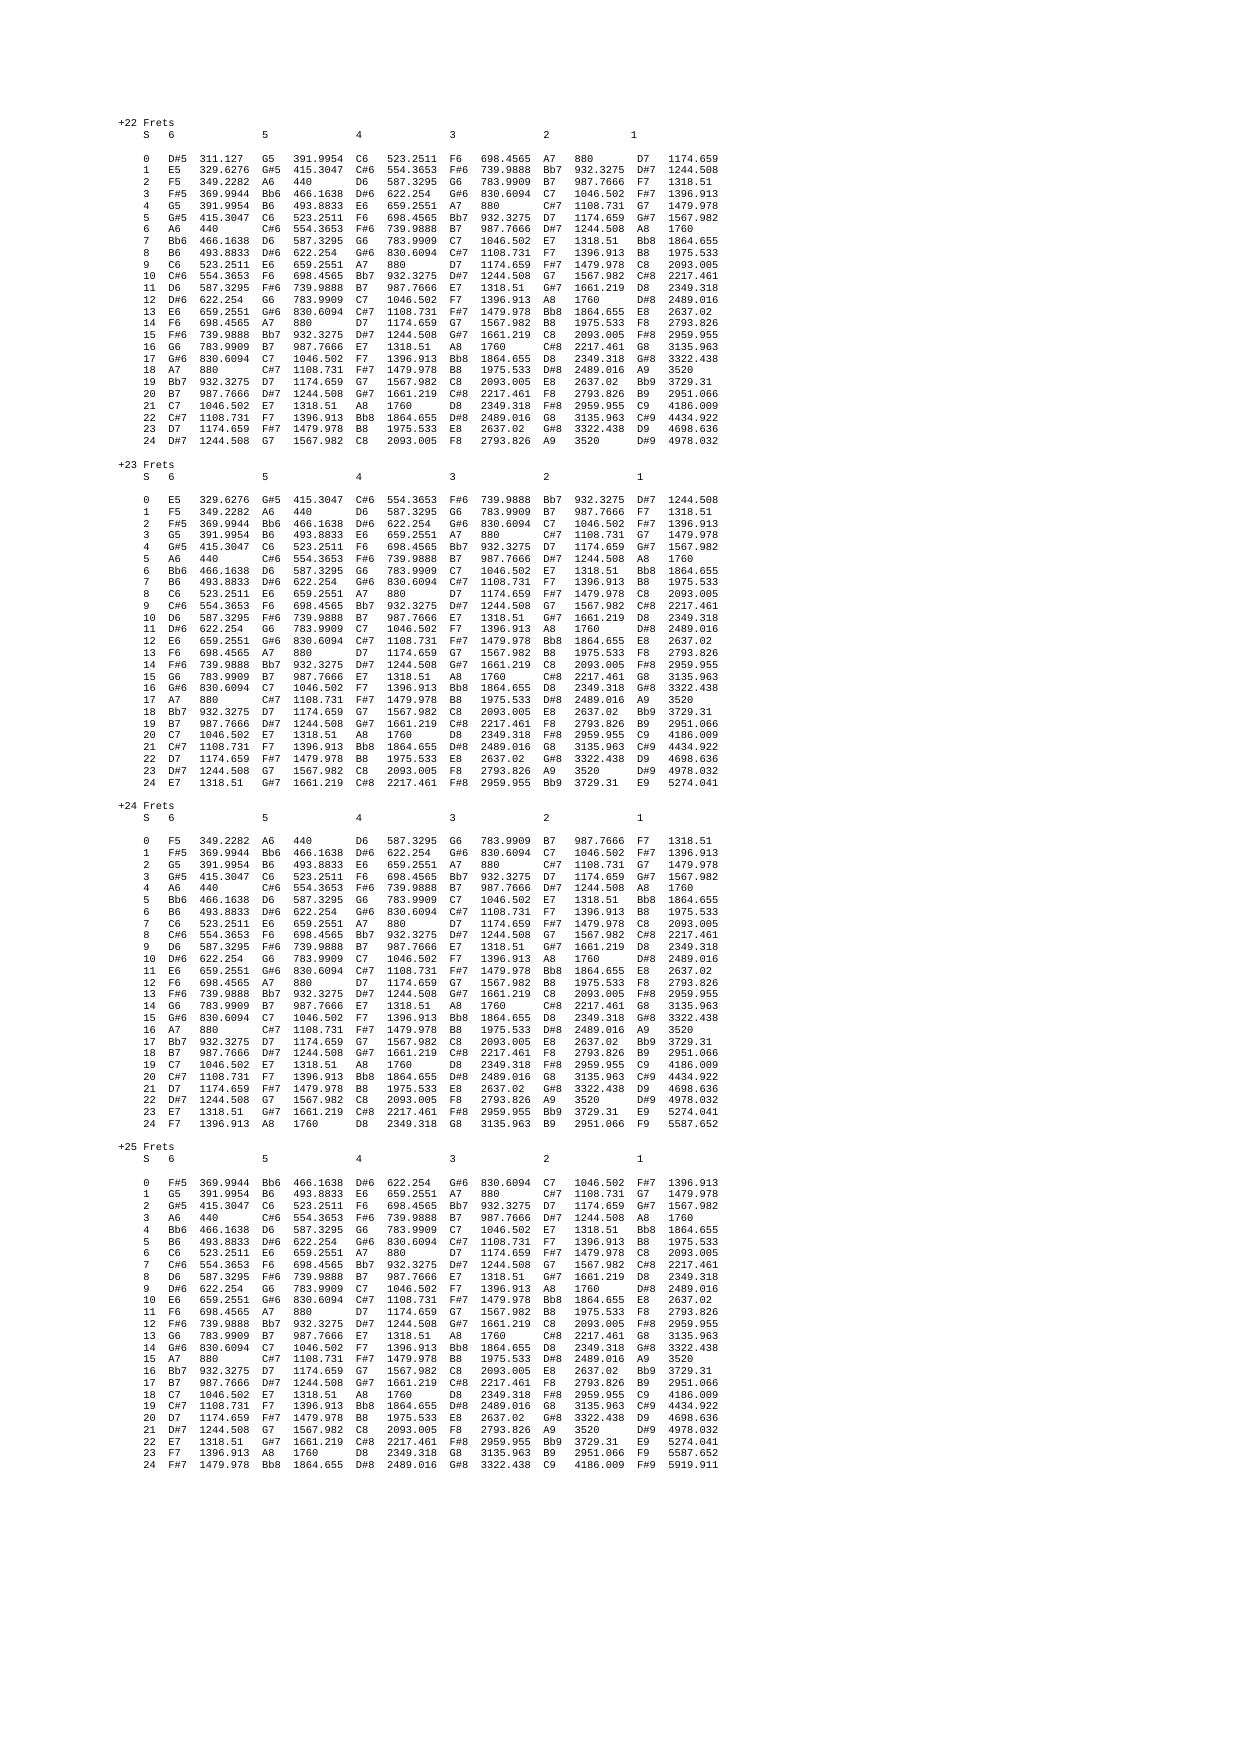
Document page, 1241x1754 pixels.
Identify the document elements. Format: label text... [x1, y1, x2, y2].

text 12 F#6 739.9888 Bb7 932.3275 D#7 1244.508 G#7 1661.219 C8 2093.005 F#8 2959.955 [118, 1319, 1122, 1331]
text 19 C#7 1108.731 F7 1396.913 Bb8 1864.655 D#8 2489.016 G8 3135.963 C#9 4434.922 [118, 1401, 1122, 1413]
text 22 E7 1318.51 G#7 1661.219 C#8 2217.461 F#8 2959.955 Bb9 3729.31 E9 5274.041 [118, 1436, 1122, 1448]
text 19 Bb7 932.3275 D7 1174.659 G7 1567.982 C8 2093.005 E8 2637.02 Bb9 3729.31 [118, 377, 1122, 389]
text 8 D6 587.3295 F#6 739.9888 B7 987.7666 E7 1318.51 G#7 1661.219 D8 2349.318 [118, 1272, 1122, 1283]
text +24 Frets [118, 801, 1122, 813]
text 8 C#6 554.3653 F6 698.4565 Bb7 932.3275 D#7 1244.508 G7 1567.982 C#8 2217.461 [118, 930, 1122, 942]
text 1 F5 349.2282 A6 440 D6 587.3295 G6 783.9909 B7 987.7666 F7 1318.51 [118, 507, 1122, 518]
text 9 D6 587.3295 F#6 739.9888 B7 987.7666 E7 1318.51 G#7 1661.219 D8 2349.318 [118, 942, 1122, 954]
text 24 D#7 1244.508 G7 1567.982 C8 2093.005 F8 2793.826 A9 3520 D#9 4978.032 [118, 436, 1122, 448]
text 17 G#6 830.6094 C7 1046.502 F7 1396.913 Bb8 1864.655 D8 2349.318 G#8 3322.438 [118, 353, 1122, 365]
text 11 E6 659.2551 G#6 830.6094 C#7 1108.731 F#7 1479.978 Bb8 1864.655 E8 2637.02 [118, 966, 1122, 977]
text 14 G6 783.9909 B7 987.7666 E7 1318.51 A8 1760 C#8 2217.461 G8 3135.963 [118, 1001, 1122, 1013]
text 24 F7 1396.913 A8 1760 D8 2349.318 G8 3135.963 B9 2951.066 F9 5587.652 [118, 1119, 1122, 1130]
text 18 B7 987.7666 D#7 1244.508 G#7 1661.219 C#8 2217.461 F8 2793.826 B9 2951.066 [118, 1048, 1122, 1060]
text 7 Bb6 466.1638 D6 587.3295 G6 783.9909 C7 1046.502 E7 1318.51 Bb8 1864.655 [118, 236, 1122, 248]
text 1 G5 391.9954 B6 493.8833 E6 659.2551 A7 880 C#7 1108.731 G7 1479.978 [118, 1189, 1122, 1201]
text 24 E7 1318.51 G#7 1661.219 C#8 2217.461 F#8 2959.955 Bb9 3729.31 E9 5274.041 [118, 777, 1122, 789]
text 12 F6 698.4565 A7 880 D7 1174.659 G7 1567.982 B8 1975.533 F8 2793.826 [118, 977, 1122, 989]
text 21 C#7 1108.731 F7 1396.913 Bb8 1864.655 D#8 2489.016 G8 3135.963 C#9 4434.922 [118, 742, 1122, 754]
text 9 C6 523.2511 E6 659.2551 A7 880 D7 1174.659 F#7 1479.978 C8 2093.005 [118, 259, 1122, 271]
text 9 D#6 622.254 G6 783.9909 C7 1046.502 F7 1396.913 A8 1760 D#8 2489.016 [118, 1283, 1122, 1295]
text 3 G#5 415.3047 C6 523.2511 F6 698.4565 Bb7 932.3275 D7 1174.659 G#7 1567.982 [118, 871, 1122, 883]
text S 6 5 4 3 2 1 [118, 130, 1122, 142]
text 0 E5 329.6276 G#5 415.3047 C#6 554.3653 F#6 739.9888 Bb7 932.3275 D#7 1244.508 [118, 495, 1122, 507]
text 2 G#5 415.3047 C6 523.2511 F6 698.4565 Bb7 932.3275 D7 1174.659 G#7 1567.982 [118, 1201, 1122, 1213]
text 16 G#6 830.6094 C7 1046.502 F7 1396.913 Bb8 1864.655 D8 2349.318 G#8 3322.438 [118, 683, 1122, 695]
text 24 F#7 1479.978 Bb8 1864.655 D#8 2489.016 G#8 3322.438 C9 4186.009 F#9 5919.911 [118, 1460, 1122, 1472]
text 1 E5 329.6276 G#5 415.3047 C#6 554.3653 F#6 739.9888 Bb7 932.3275 D#7 1244.508 [118, 165, 1122, 177]
text 15 A7 880 C#7 1108.731 F#7 1479.978 B8 1975.533 D#8 2489.016 A9 3520 [118, 1354, 1122, 1366]
text 6 B6 493.8833 D#6 622.254 G#6 830.6094 C#7 1108.731 F7 1396.913 B8 1975.533 [118, 907, 1122, 918]
text +25 Frets [118, 1142, 1122, 1154]
text 21 C7 1046.502 E7 1318.51 A8 1760 D8 2349.318 F#8 2959.955 C9 4186.009 [118, 401, 1122, 412]
text 10 E6 659.2551 G#6 830.6094 C#7 1108.731 F#7 1479.978 Bb8 1864.655 E8 2637.02 [118, 1295, 1122, 1307]
text 23 D7 1174.659 F#7 1479.978 B8 1975.533 E8 2637.02 G#8 3322.438 D9 4698.636 [118, 424, 1122, 436]
text 11 D#6 622.254 G6 783.9909 C7 1046.502 F7 1396.913 A8 1760 D#8 2489.016 [118, 624, 1122, 636]
text 1 F#5 369.9944 Bb6 466.1638 D#6 622.254 G#6 830.6094 C7 1046.502 F#7 1396.913 [118, 848, 1122, 860]
text 8 C6 523.2511 E6 659.2551 A7 880 D7 1174.659 F#7 1479.978 C8 2093.005 [118, 589, 1122, 601]
text 15 F#6 739.9888 Bb7 932.3275 D#7 1244.508 G#7 1661.219 C8 2093.005 F#8 2959.955 [118, 330, 1122, 342]
text 20 C7 1046.502 E7 1318.51 A8 1760 D8 2349.318 F#8 2959.955 C9 4186.009 [118, 730, 1122, 742]
text 13 F#6 739.9888 Bb7 932.3275 D#7 1244.508 G#7 1661.219 C8 2093.005 F#8 2959.955 [118, 989, 1122, 1001]
text 4 Bb6 466.1638 D6 587.3295 G6 783.9909 C7 1046.502 E7 1318.51 Bb8 1864.655 [118, 1224, 1122, 1236]
text 12 D#6 622.254 G6 783.9909 C7 1046.502 F7 1396.913 A8 1760 D#8 2489.016 [118, 295, 1122, 306]
text 0 F#5 369.9944 Bb6 466.1638 D#6 622.254 G#6 830.6094 C7 1046.502 F#7 1396.913 [118, 1177, 1122, 1189]
text 16 A7 880 C#7 1108.731 F#7 1479.978 B8 1975.533 D#8 2489.016 A9 3520 [118, 1024, 1122, 1036]
text 4 G#5 415.3047 C6 523.2511 F6 698.4565 Bb7 932.3275 D7 1174.659 G#7 1567.982 [118, 542, 1122, 554]
text 18 A7 880 C#7 1108.731 F#7 1479.978 B8 1975.533 D#8 2489.016 A9 3520 [118, 365, 1122, 377]
text 21 D7 1174.659 F#7 1479.978 B8 1975.533 E8 2637.02 G#8 3322.438 D9 4698.636 [118, 1083, 1122, 1095]
text S 6 5 4 3 2 1 [118, 813, 1122, 824]
text 14 G#6 830.6094 C7 1046.502 F7 1396.913 Bb8 1864.655 D8 2349.318 G#8 3322.438 [118, 1342, 1122, 1354]
text 18 C7 1046.502 E7 1318.51 A8 1760 D8 2349.318 F#8 2959.955 C9 4186.009 [118, 1389, 1122, 1401]
text 4 A6 440 C#6 554.3653 F#6 739.9888 B7 987.7666 D#7 1244.508 A8 1760 [118, 883, 1122, 895]
text 23 E7 1318.51 G#7 1661.219 C#8 2217.461 F#8 2959.955 Bb9 3729.31 E9 5274.041 [118, 1107, 1122, 1119]
text 2 F5 349.2282 A6 440 D6 587.3295 G6 783.9909 B7 987.7666 F7 1318.51 [118, 177, 1122, 189]
text +23 Frets [118, 459, 1122, 471]
text 23 F7 1396.913 A8 1760 D8 2349.318 G8 3135.963 B9 2951.066 F9 5587.652 [118, 1448, 1122, 1460]
text 15 G#6 830.6094 C7 1046.502 F7 1396.913 Bb8 1864.655 D8 2349.318 G#8 3322.438 [118, 1013, 1122, 1024]
text 16 G6 783.9909 B7 987.7666 E7 1318.51 A8 1760 C#8 2217.461 G8 3135.963 [118, 342, 1122, 353]
text 13 G6 783.9909 B7 987.7666 E7 1318.51 A8 1760 C#8 2217.461 G8 3135.963 [118, 1331, 1122, 1342]
text 23 D#7 1244.508 G7 1567.982 C8 2093.005 F8 2793.826 A9 3520 D#9 4978.032 [118, 766, 1122, 777]
text S 6 5 4 3 2 1 [118, 471, 1122, 483]
text 8 B6 493.8833 D#6 622.254 G#6 830.6094 C#7 1108.731 F7 1396.913 B8 1975.533 [118, 248, 1122, 259]
text 10 C#6 554.3653 F6 698.4565 Bb7 932.3275 D#7 1244.508 G7 1567.982 C#8 2217.461 [118, 271, 1122, 283]
text 4 G5 391.9954 B6 493.8833 E6 659.2551 A7 880 C#7 1108.731 G7 1479.978 [118, 201, 1122, 212]
text 22 D7 1174.659 F#7 1479.978 B8 1975.533 E8 2637.02 G#8 3322.438 D9 4698.636 [118, 754, 1122, 766]
text 22 D#7 1244.508 G7 1567.982 C8 2093.005 F8 2793.826 A9 3520 D#9 4978.032 [118, 1095, 1122, 1107]
text 21 D#7 1244.508 G7 1567.982 C8 2093.005 F8 2793.826 A9 3520 D#9 4978.032 [118, 1425, 1122, 1436]
text 0 F5 349.2282 A6 440 D6 587.3295 G6 783.9909 B7 987.7666 F7 1318.51 [118, 836, 1122, 848]
text 5 B6 493.8833 D#6 622.254 G#6 830.6094 C#7 1108.731 F7 1396.913 B8 1975.533 [118, 1236, 1122, 1248]
text 3 G5 391.9954 B6 493.8833 E6 659.2551 A7 880 C#7 1108.731 G7 1479.978 [118, 530, 1122, 542]
text 11 F6 698.4565 A7 880 D7 1174.659 G7 1567.982 B8 1975.533 F8 2793.826 [118, 1307, 1122, 1319]
text 19 B7 987.7666 D#7 1244.508 G#7 1661.219 C#8 2217.461 F8 2793.826 B9 2951.066 [118, 718, 1122, 730]
text 20 D7 1174.659 F#7 1479.978 B8 1975.533 E8 2637.02 G#8 3322.438 D9 4698.636 [118, 1413, 1122, 1425]
text 17 Bb7 932.3275 D7 1174.659 G7 1567.982 C8 2093.005 E8 2637.02 Bb9 3729.31 [118, 1036, 1122, 1048]
text 5 A6 440 C#6 554.3653 F#6 739.9888 B7 987.7666 D#7 1244.508 A8 1760 [118, 554, 1122, 565]
text 5 Bb6 466.1638 D6 587.3295 G6 783.9909 C7 1046.502 E7 1318.51 Bb8 1864.655 [118, 895, 1122, 907]
text +22 Frets [118, 118, 1122, 130]
text 5 G#5 415.3047 C6 523.2511 F6 698.4565 Bb7 932.3275 D7 1174.659 G#7 1567.982 [118, 212, 1122, 224]
text 17 A7 880 C#7 1108.731 F#7 1479.978 B8 1975.533 D#8 2489.016 A9 3520 [118, 695, 1122, 707]
text 17 B7 987.7666 D#7 1244.508 G#7 1661.219 C#8 2217.461 F8 2793.826 B9 2951.066 [118, 1378, 1122, 1389]
text 19 C7 1046.502 E7 1318.51 A8 1760 D8 2349.318 F#8 2959.955 C9 4186.009 [118, 1060, 1122, 1072]
text 14 F#6 739.9888 Bb7 932.3275 D#7 1244.508 G#7 1661.219 C8 2093.005 F#8 2959.955 [118, 659, 1122, 671]
text 7 B6 493.8833 D#6 622.254 G#6 830.6094 C#7 1108.731 F7 1396.913 B8 1975.533 [118, 577, 1122, 589]
text 20 C#7 1108.731 F7 1396.913 Bb8 1864.655 D#8 2489.016 G8 3135.963 C#9 4434.922 [118, 1072, 1122, 1083]
text 0 D#5 311.127 G5 391.9954 C6 523.2511 F6 698.4565 A7 880 D7 1174.659 [118, 153, 1122, 165]
text 3 F#5 369.9944 Bb6 466.1638 D#6 622.254 G#6 830.6094 C7 1046.502 F#7 1396.913 [118, 189, 1122, 201]
text 22 C#7 1108.731 F7 1396.913 Bb8 1864.655 D#8 2489.016 G8 3135.963 C#9 4434.922 [118, 412, 1122, 424]
text 10 D#6 622.254 G6 783.9909 C7 1046.502 F7 1396.913 A8 1760 D#8 2489.016 [118, 954, 1122, 966]
text 9 C#6 554.3653 F6 698.4565 Bb7 932.3275 D#7 1244.508 G7 1567.982 C#8 2217.461 [118, 601, 1122, 612]
text 11 D6 587.3295 F#6 739.9888 B7 987.7666 E7 1318.51 G#7 1661.219 D8 2349.318 [118, 283, 1122, 295]
text 2 G5 391.9954 B6 493.8833 E6 659.2551 A7 880 C#7 1108.731 G7 1479.978 [118, 860, 1122, 871]
text 6 A6 440 C#6 554.3653 F#6 739.9888 B7 987.7666 D#7 1244.508 A8 1760 [118, 224, 1122, 236]
text 2 F#5 369.9944 Bb6 466.1638 D#6 622.254 G#6 830.6094 C7 1046.502 F#7 1396.913 [118, 518, 1122, 530]
text S 6 5 4 3 2 1 [118, 1154, 1122, 1166]
text 12 E6 659.2551 G#6 830.6094 C#7 1108.731 F#7 1479.978 Bb8 1864.655 E8 2637.02 [118, 636, 1122, 648]
text 16 Bb7 932.3275 D7 1174.659 G7 1567.982 C8 2093.005 E8 2637.02 Bb9 3729.31 [118, 1366, 1122, 1378]
text 6 Bb6 466.1638 D6 587.3295 G6 783.9909 C7 1046.502 E7 1318.51 Bb8 1864.655 [118, 565, 1122, 577]
text 10 D6 587.3295 F#6 739.9888 B7 987.7666 E7 1318.51 G#7 1661.219 D8 2349.318 [118, 612, 1122, 624]
text 14 F6 698.4565 A7 880 D7 1174.659 G7 1567.982 B8 1975.533 F8 2793.826 [118, 318, 1122, 330]
text 20 B7 987.7666 D#7 1244.508 G#7 1661.219 C#8 2217.461 F8 2793.826 B9 2951.066 [118, 389, 1122, 401]
text 3 A6 440 C#6 554.3653 F#6 739.9888 B7 987.7666 D#7 1244.508 A8 1760 [118, 1213, 1122, 1224]
text 18 Bb7 932.3275 D7 1174.659 G7 1567.982 C8 2093.005 E8 2637.02 Bb9 3729.31 [118, 707, 1122, 718]
text 13 F6 698.4565 A7 880 D7 1174.659 G7 1567.982 B8 1975.533 F8 2793.826 [118, 648, 1122, 659]
text 15 G6 783.9909 B7 987.7666 E7 1318.51 A8 1760 C#8 2217.461 G8 3135.963 [118, 671, 1122, 683]
text 7 C#6 554.3653 F6 698.4565 Bb7 932.3275 D#7 1244.508 G7 1567.982 C#8 2217.461 [118, 1260, 1122, 1272]
text 7 C6 523.2511 E6 659.2551 A7 880 D7 1174.659 F#7 1479.978 C8 2093.005 [118, 918, 1122, 930]
text 13 E6 659.2551 G#6 830.6094 C#7 1108.731 F#7 1479.978 Bb8 1864.655 E8 2637.02 [118, 306, 1122, 318]
text 6 C6 523.2511 E6 659.2551 A7 880 D7 1174.659 F#7 1479.978 C8 2093.005 [118, 1248, 1122, 1260]
